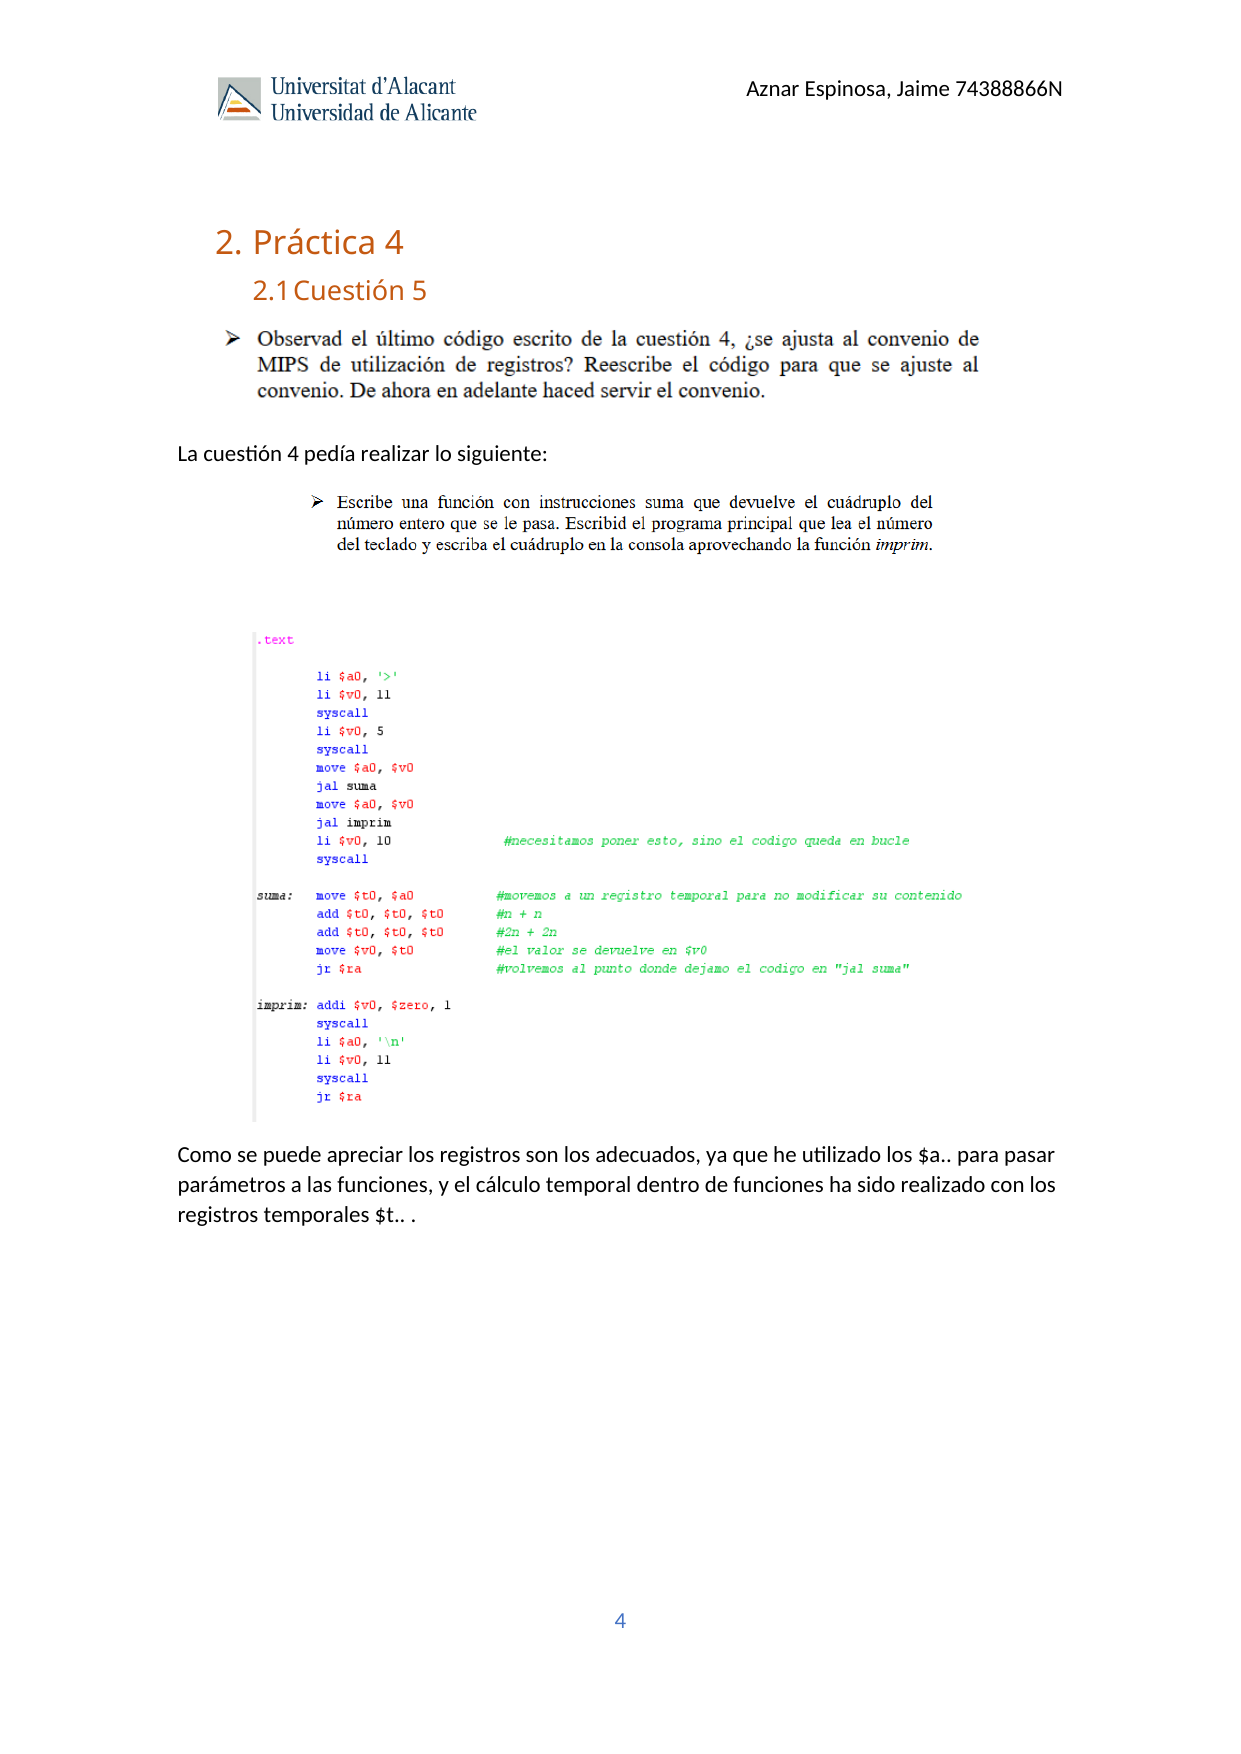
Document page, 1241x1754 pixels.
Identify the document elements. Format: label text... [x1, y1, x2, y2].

list Práctica 4 [215, 219, 1063, 264]
text Como se puede apreciar los registros son los adecuados, ya que he utilizado los $a.. para pasar parámetros a las funciones, y el cálculo temporal dentro de funciones ha sido realizado con los registros temporales $t.. . [177, 1140, 1063, 1228]
list Cuestión 5 [252, 272, 1063, 309]
text La cuestión 4 pedía realizar lo siguiente: [177, 439, 1063, 467]
